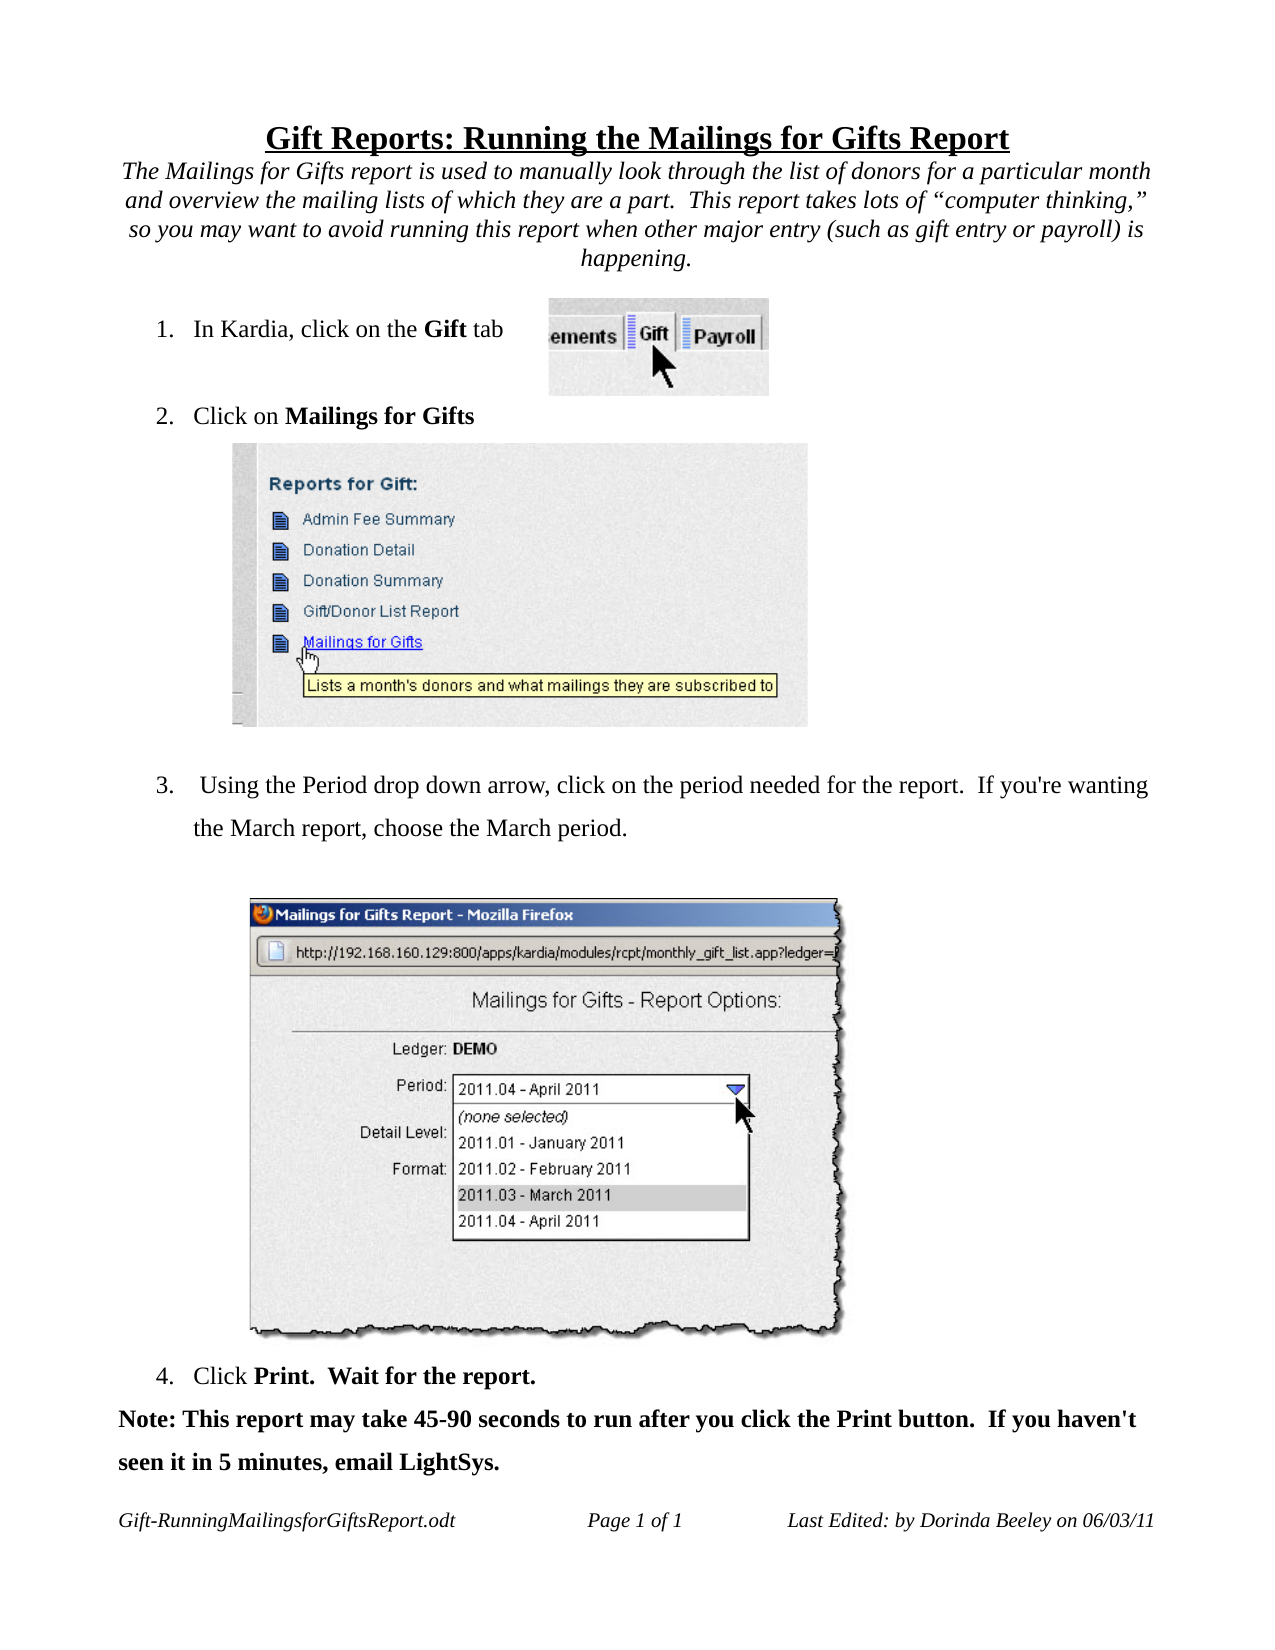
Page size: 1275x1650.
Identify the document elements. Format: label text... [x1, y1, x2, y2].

list [769, 314, 1157, 386]
picture [232, 443, 808, 727]
text Gift Reports: Running the Mailings for Gifts Report [118, 118, 1157, 156]
text The Mailings for Gifts report is used to manually look through the list of donors for a particular month and overview the mailing lists of which they are a part. This report takes lots of “computer thinking,” so you may want to avoid running this report when other major entry (such as gift entry or payroll) is happening. [118, 156, 1157, 271]
text Note: This report may take 45-90 seconds to run after you click the Print button. If you haven't seen it in 5 minutes, email LightSys. [118, 1404, 1157, 1476]
list In Kardia, click on the Gift tab [156, 314, 548, 386]
list Click on Mailings for Gifts [156, 401, 1157, 429]
list Click Print. Wait for the report. [156, 899, 1157, 1390]
list Using the Period drop down arrow, click on the period needed for the report. If you're wanting the March report, choose the March period. [156, 770, 1157, 885]
picture [249, 898, 856, 1347]
picture [548, 298, 769, 396]
